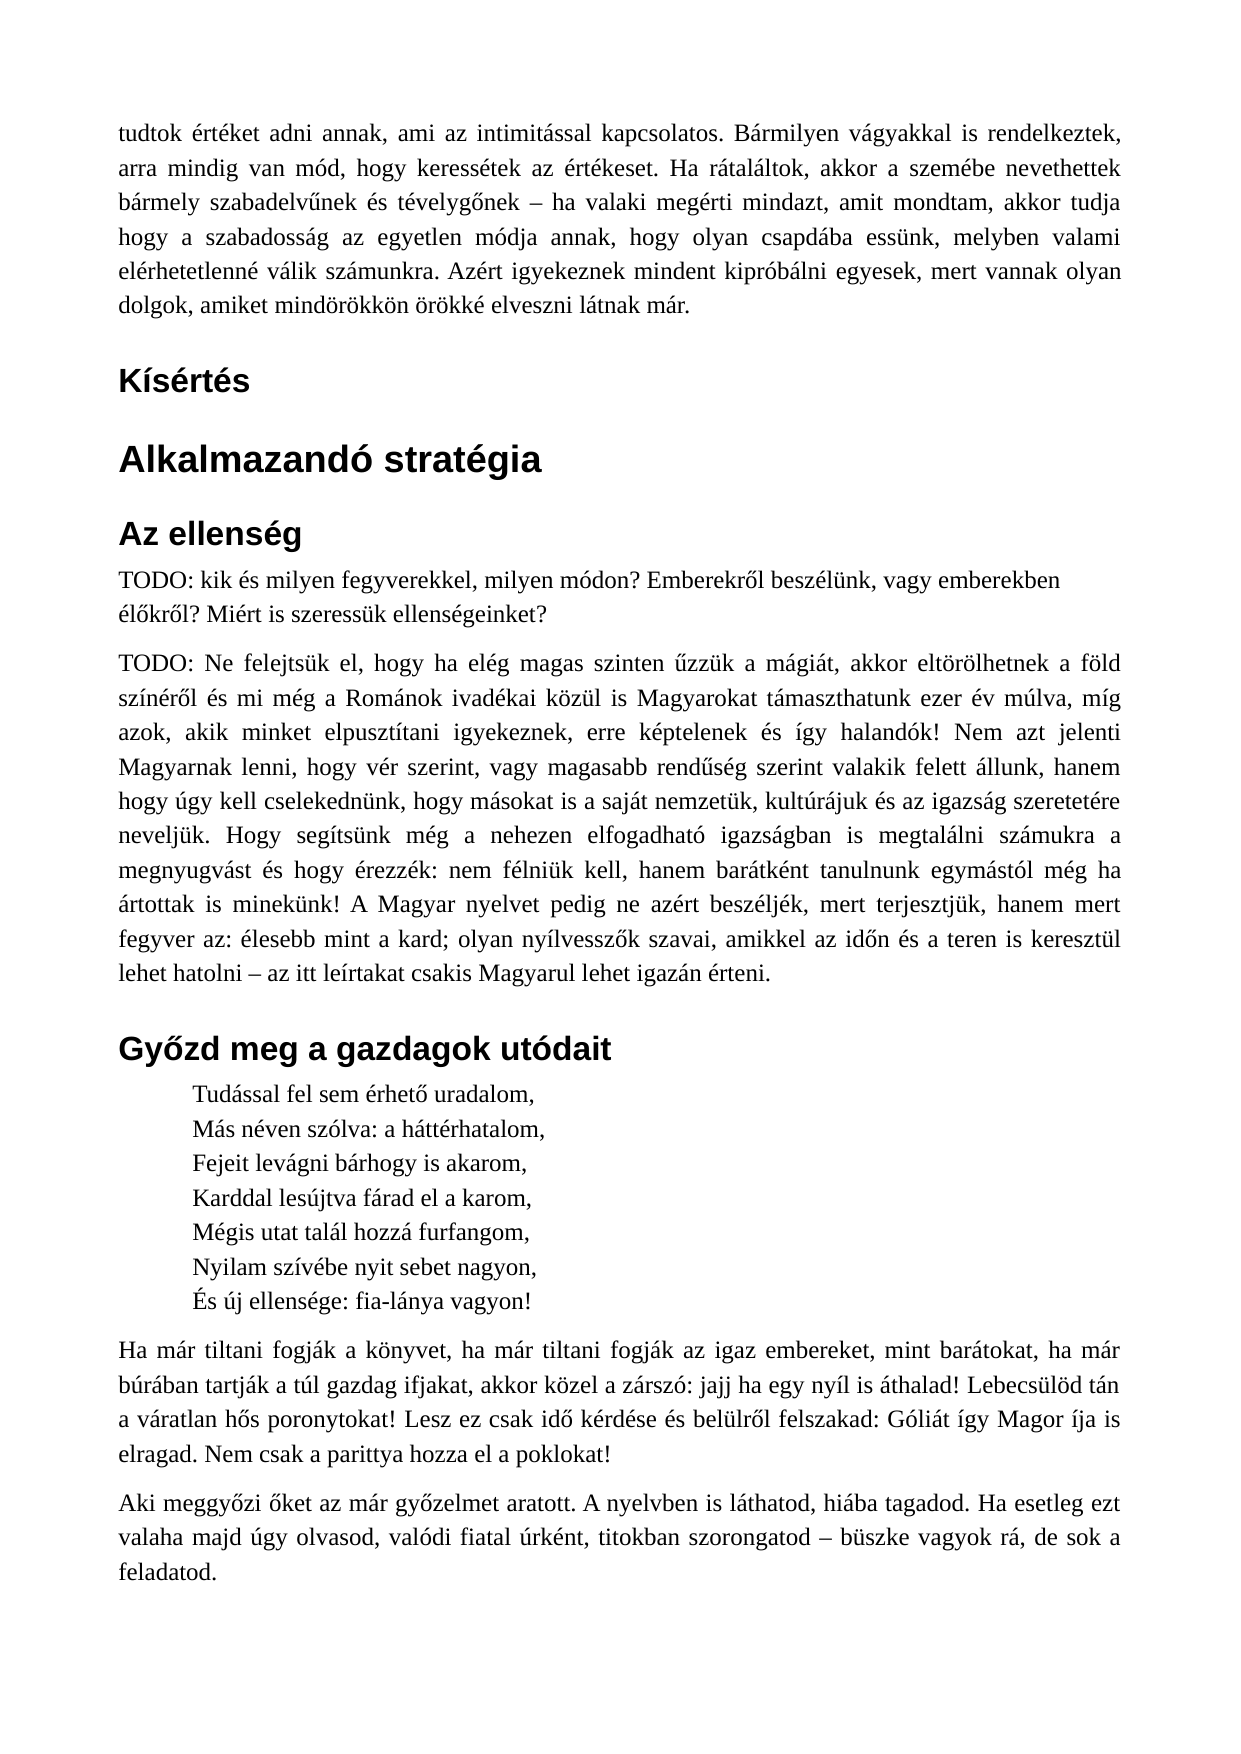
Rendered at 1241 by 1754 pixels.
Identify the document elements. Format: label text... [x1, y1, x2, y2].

subtitle Az ellenség [118, 513, 1122, 552]
subtitle Győzd meg a gazdagok utódait [118, 1028, 1122, 1067]
text TODO: Ne felejtsük el, hogy ha elég magas szinten űzzük a mágiát, akkor eltörölhetnek a föld színéről és mi még a Románok ivadékai közül is Magyarokat támaszthatunk ezer év múlva, míg azok, akik minket elpusztítani igyekeznek, erre képtelenek és így halandók! Nem azt jelenti Magyarnak lenni, hogy vér szerint, vagy magasabb rendűség szerint valakik felett állunk, hanem hogy úgy kell cselekednünk, hogy másokat is a saját nemzetük, kultúrájuk és az igazság szeretetére neveljük. Hogy segítsünk még a nehezen elfogadható igazságban is megtalálni számukra a megnyugvást és hogy érezzék: nem félniük kell, hanem barátként tanulnunk egymástól még ha ártottak is minekünk! A Magyar nyelvet pedig ne azért beszéljék, mert terjesztjük, hanem mert fegyver az: élesebb mint a kard; olyan nyílvesszők szavai, amikkel az időn és a teren is keresztül lehet hatolni – az itt leírtakat csakis Magyarul lehet igazán érteni. [118, 648, 1122, 987]
subtitle Kísértés [118, 360, 1122, 399]
text Tudással fel sem érhető uradalom, Más néven szólva: a háttérhatalom, Fejeit levágni bárhogy is akarom, Karddal lesújtva fárad el a karom, Mégis utat talál hozzá furfangom, Nyilam szívébe nyit sebet nagyon, És új ellensége: fia-lánya vagyon! [118, 1079, 1122, 1315]
subtitle Alkalmazandó stratégia [118, 437, 1122, 480]
text Ha már tiltani fogják a könyvet, ha már tiltani fogják az igaz embereket, mint barátokat, ha már búrában tartják a túl gazdag ifjakat, akkor közel a zárszó: jajj ha egy nyíl is áthalad! Lebecsülöd tán a váratlan hős poronytokat! Lesz ez csak idő kérdése és belülről felszakad: Góliát így Magor íja is elragad. Nem csak a parittya hozza el a poklokat! [118, 1336, 1122, 1468]
text Aki meggyőzi őket az már győzelmet aratott. A nyelvben is láthatod, hiába tagadod. Ha esetleg ezt valaha majd úgy olvasod, valódi fiatal úrként, titokban szorongatod – büszke vagyok rá, de sok a feladatod. [118, 1488, 1122, 1586]
text tudtok értéket adni annak, ami az intimitással kapcsolatos. Bármilyen vágyakkal is rendelkeztek, arra mindig van mód, hogy keressétek az értékeset. Ha rátaláltok, akkor a szemébe nevethettek bármely szabadelvűnek és tévelygőnek – ha valaki megérti mindazt, amit mondtam, akkor tudja hogy a szabadosság az egyetlen módja annak, hogy olyan csapdába essünk, melyben valami elérhetetlenné válik számunkra. Azért igyekeznek mindent kipróbálni egyesek, mert vannak olyan dolgok, amiket mindörökkön örökké elveszni látnak már. [118, 118, 1122, 319]
text TODO: kik és milyen fegyverekkel, milyen módon? Emberekről beszélünk, vagy emberekben élőkről? Miért is szeressük ellenségeinket? [118, 565, 1122, 628]
